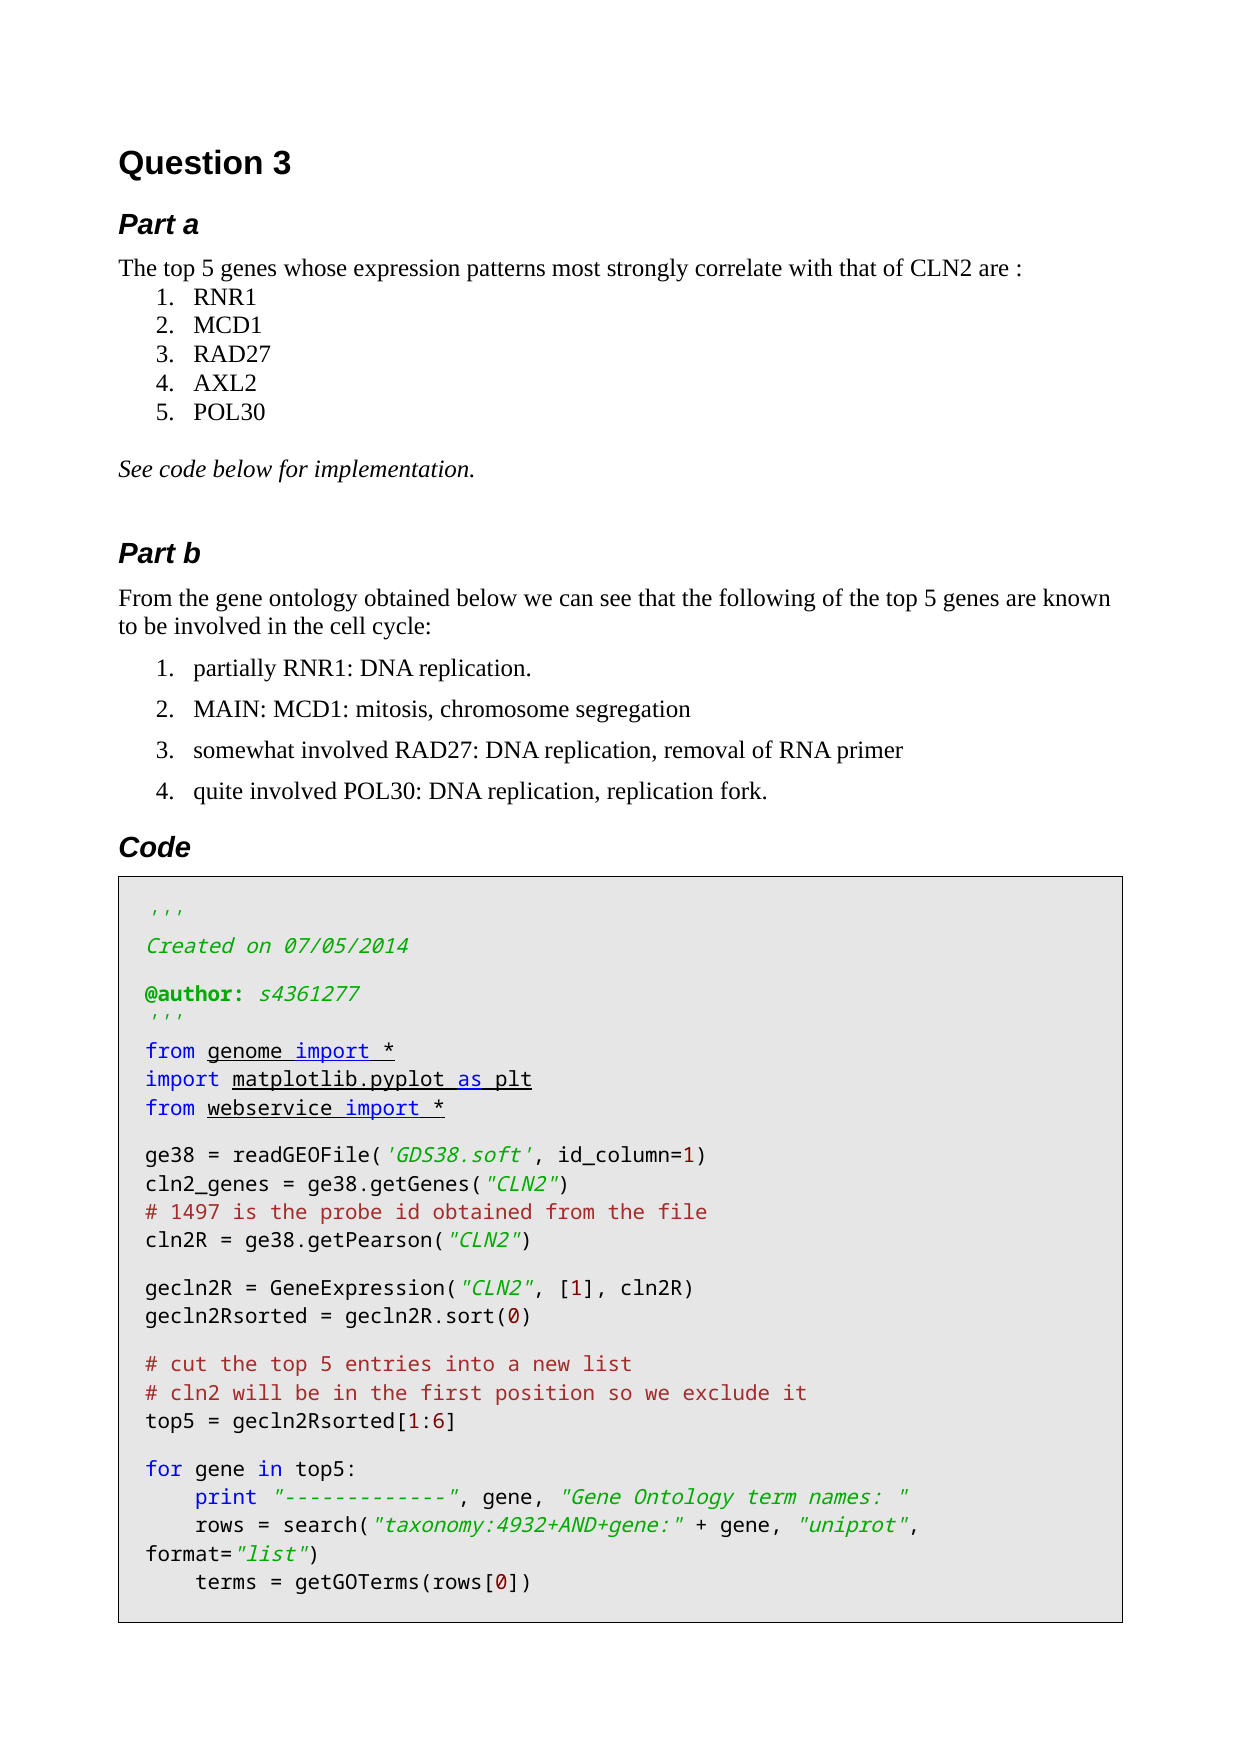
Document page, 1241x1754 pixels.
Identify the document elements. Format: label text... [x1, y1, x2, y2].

text import matplotlib.pyplot as plt [119, 1037, 1122, 1066]
text ''' [119, 981, 1122, 1009]
text from webservice import * [119, 1066, 1122, 1094]
text The top 5 genes whose expression patterns most strongly correlate with that of CLN2 are : [118, 253, 1122, 282]
subtitle Part b [118, 537, 1122, 570]
text top5 = gecln2Rsorted[1:6] [119, 1379, 1122, 1408]
text from genome import * [119, 1009, 1122, 1037]
list partially RNR1: DNA replication. [156, 653, 1122, 681]
list POL30 [156, 397, 1122, 425]
text From the gene ontology obtained below we can see that the following of the top 5 genes are known to be involved in the cell cycle: [118, 583, 1122, 640]
list RNR1 [156, 282, 1122, 310]
text cln2R = ge38.getPearson("CLN2") [119, 1199, 1122, 1227]
list RAD27 [156, 339, 1122, 368]
text cln2_genes = ge38.getGenes("CLN2") [119, 1142, 1122, 1170]
text ''' [119, 877, 1122, 904]
text See code below for implementation. [118, 454, 1122, 483]
subtitle Question 3 [118, 143, 1122, 182]
text @author: s4361277 [119, 952, 1122, 981]
subtitle Code [118, 830, 1122, 864]
text gecln2R = GeneExpression("CLN2", [1], cln2R) [119, 1246, 1122, 1275]
text ge38 = readGEOFile('GDS38.soft', id_column=1) [119, 1113, 1122, 1142]
list AXL2 [156, 368, 1122, 397]
text for gene in top5: [119, 1427, 1122, 1455]
text print "-------------", gene, "Gene Ontology term names: " [119, 1455, 1122, 1484]
text Created on 07/05/2014 [119, 904, 1122, 933]
text gecln2Rsorted = gecln2R.sort(0) [119, 1275, 1122, 1303]
text # cln2 will be in the first position so we exclude it [119, 1351, 1122, 1379]
list MAIN: MCD1: mitosis, chromosome segregation [156, 694, 1122, 723]
text terms = getGOTerms(rows[0]) [119, 1541, 1122, 1622]
text # cut the top 5 entries into a new list [119, 1322, 1122, 1351]
list MCD1 [156, 310, 1122, 339]
list somewhat involved RAD27: DNA replication, removal of RNA primer [156, 735, 1122, 764]
subtitle Part a [118, 207, 1122, 240]
text # 1497 is the probe id obtained from the file [119, 1170, 1122, 1199]
list quite involved POL30: DNA replication, replication fork. [156, 776, 1122, 805]
text rows = search("taxonomy:4932+AND+gene:" + gene, "uniprot", format="list") [119, 1484, 1122, 1541]
